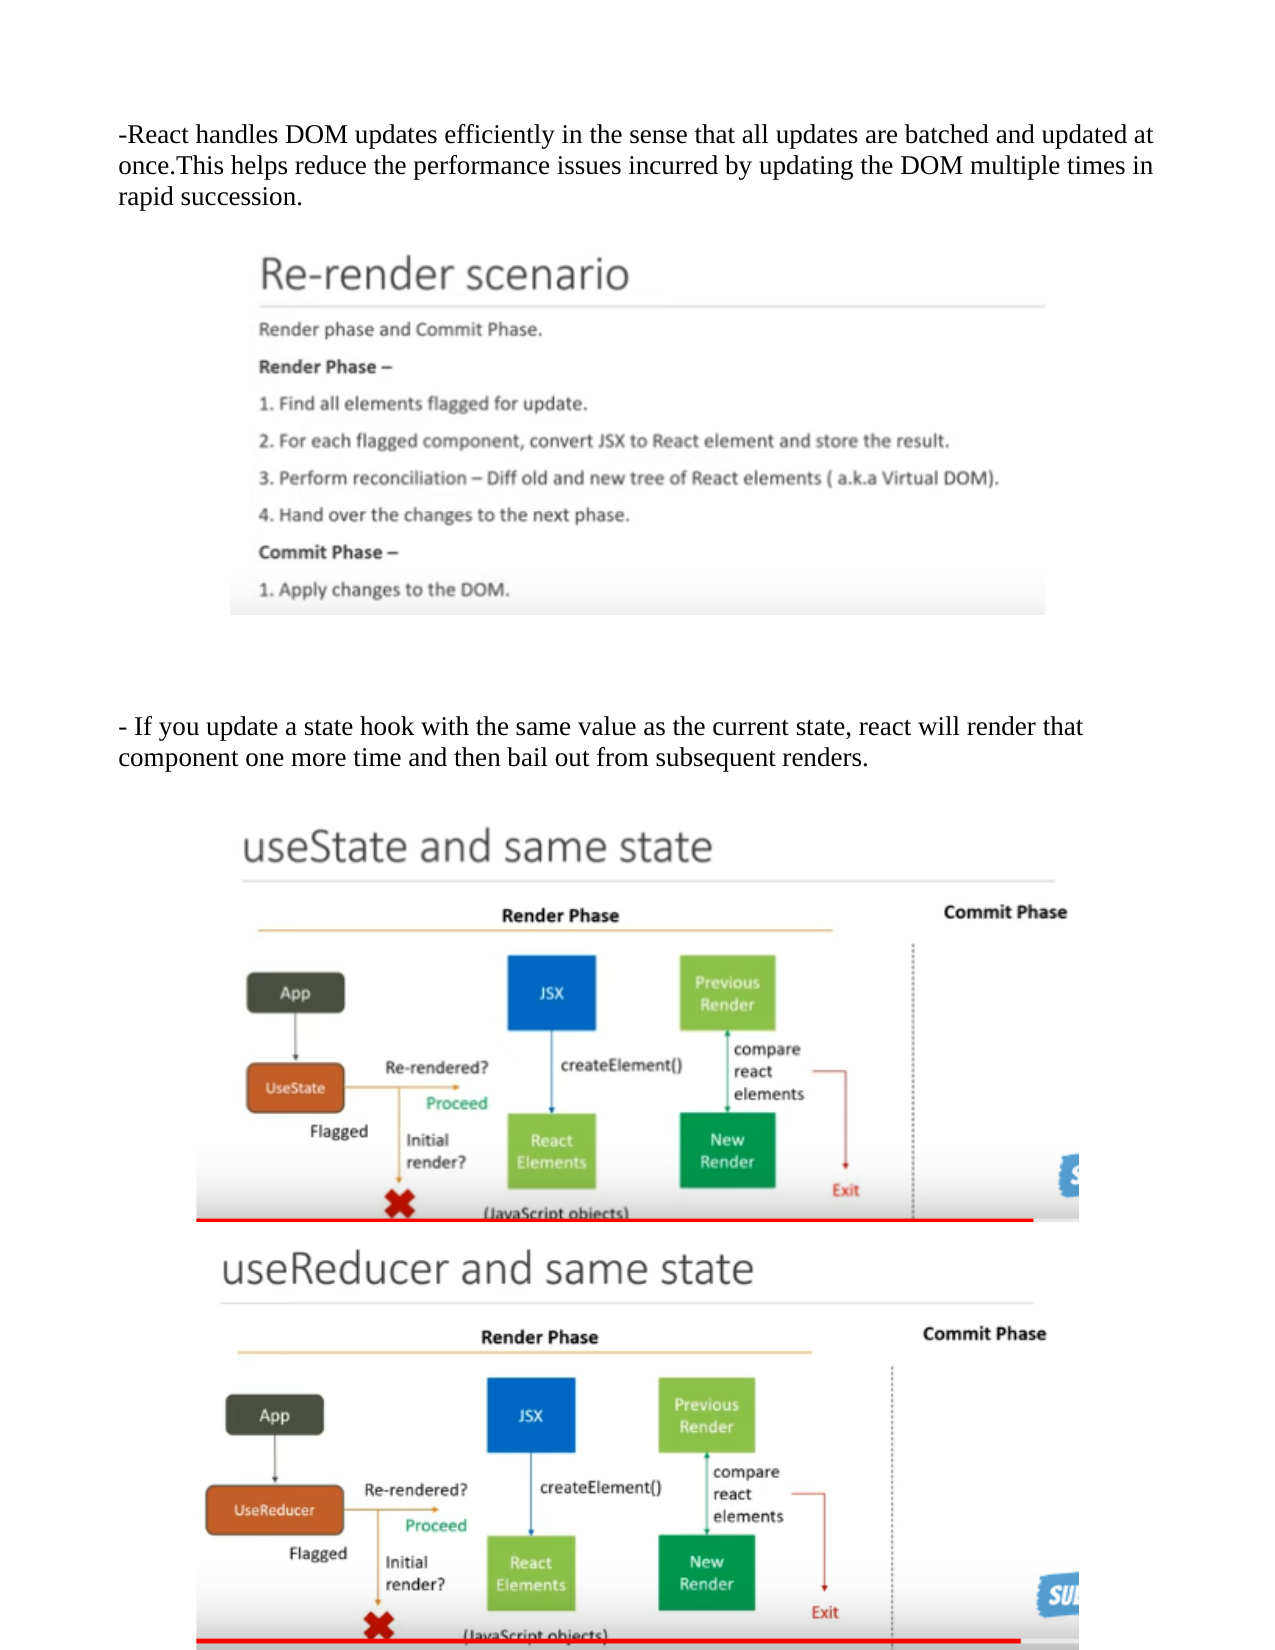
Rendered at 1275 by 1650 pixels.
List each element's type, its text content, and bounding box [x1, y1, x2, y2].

text -React handles DOM updates efficiently in the sense that all updates are batched and updated at once.This helps reduce the performance issues incurred by updating the DOM multiple times in rapid succession. [118, 118, 1157, 212]
text - If you update a state hook with the same value as the current state, react will render that component one more time and then bail out from subsequent renders. [118, 710, 1157, 772]
picture [229, 242, 1046, 615]
picture [196, 1223, 1079, 1650]
picture [196, 803, 1079, 1222]
